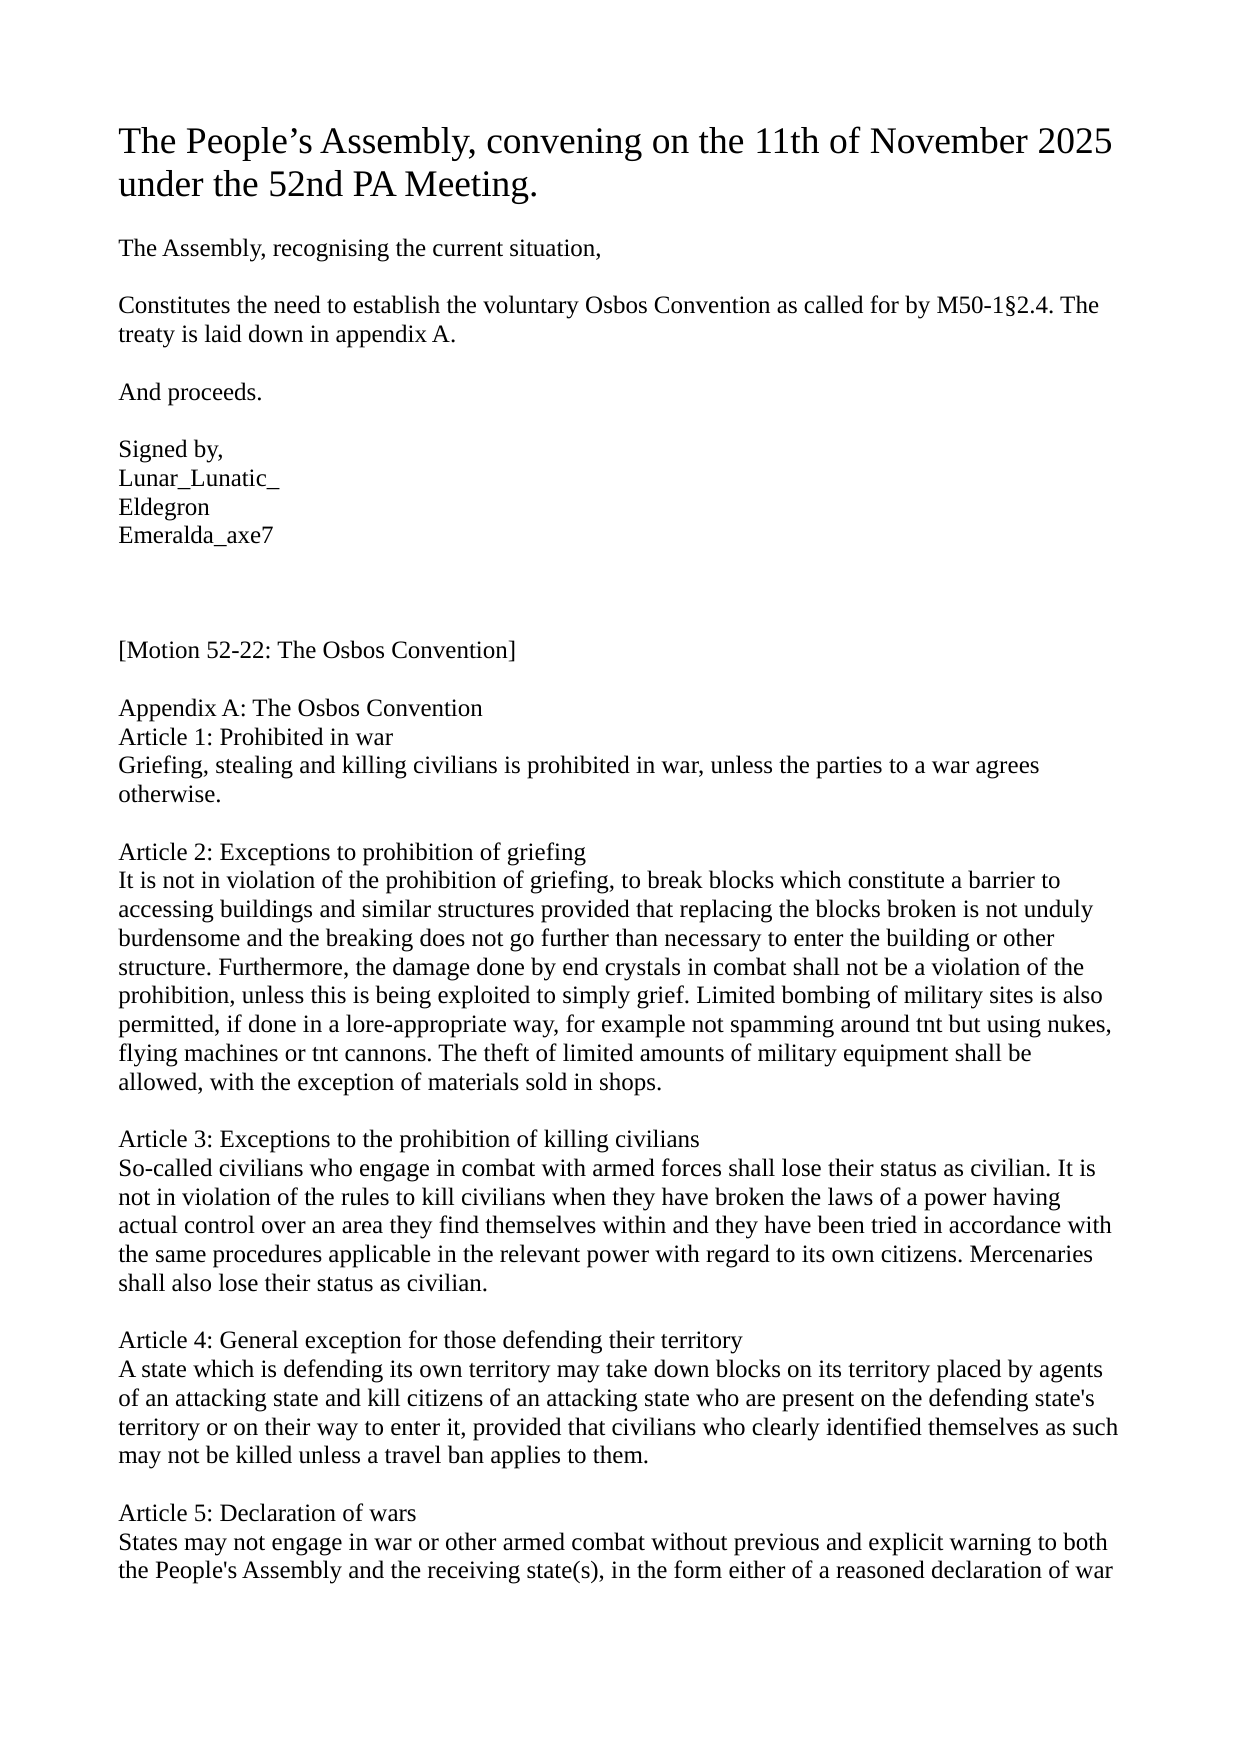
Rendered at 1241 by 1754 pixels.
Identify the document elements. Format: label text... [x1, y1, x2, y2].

text [Motion 52-22: The Osbos Convention] [118, 636, 1122, 664]
text Constitutes the need to establish the voluntary Osbos Convention as called for by M50-1§2.4. The treaty is laid down in appendix A. [118, 291, 1122, 348]
text States may not engage in war or other armed combat without previous and explicit warning to both the People's Assembly and the receiving state(s), in the form either of a reasoned declaration of war [118, 1527, 1122, 1584]
text So-called civilians who engage in combat with armed forces shall lose their status as civilian. It is not in violation of the rules to kill civilians when they have broken the laws of a power having actual control over an area they find themselves within and they have been tried in accordance with the same procedures applicable in the relevant power with regard to its own citizens. Mercenaries shall also lose their status as civilian. [118, 1153, 1122, 1297]
text A state which is defending its own territory may take down blocks on its territory placed by agents of an attacking state and kill citizens of an attacking state who are present on the defending state's territory or on their way to enter it, provided that civilians who clearly identified themselves as such may not be killed unless a travel ban applies to them. [118, 1354, 1122, 1469]
text Article 4: General exception for those defending their territory [118, 1326, 1122, 1354]
text The People’s Assembly, convening on the 11th of November 2025 under the 52nd PA Meeting. [118, 118, 1122, 204]
text Article 5: Declaration of wars [118, 1498, 1122, 1527]
text The Assembly, recognising the current situation, [118, 233, 1122, 262]
text Lunar_Lunatic_ [118, 463, 1122, 492]
text Article 2: Exceptions to prohibition of griefing [118, 837, 1122, 866]
text Appendix A: The Osbos Convention [118, 693, 1122, 722]
text Eldegron [118, 492, 1122, 521]
text Article 3: Exceptions to the prohibition of killing civilians [118, 1124, 1122, 1153]
text Signed by, [118, 434, 1122, 463]
text Griefing, stealing and killing civilians is prohibited in war, unless the parties to a war agrees otherwise. [118, 751, 1122, 808]
text And proceeds. [118, 377, 1122, 406]
text Article 1: Prohibited in war [118, 722, 1122, 751]
text Emeralda_axe7 [118, 521, 1122, 549]
text It is not in violation of the prohibition of griefing, to break blocks which constitute a barrier to accessing buildings and similar structures provided that replacing the blocks broken is not unduly burdensome and the breaking does not go further than necessary to enter the building or other structure. Furthermore, the damage done by end crystals in combat shall not be a violation of the prohibition, unless this is being exploited to simply grief. Limited bombing of military sites is also permitted, if done in a lore-appropriate way, for example not spamming around tnt but using nukes, flying machines or tnt cannons. The theft of limited amounts of military equipment shall be allowed, with the exception of materials sold in shops. [118, 866, 1122, 1096]
